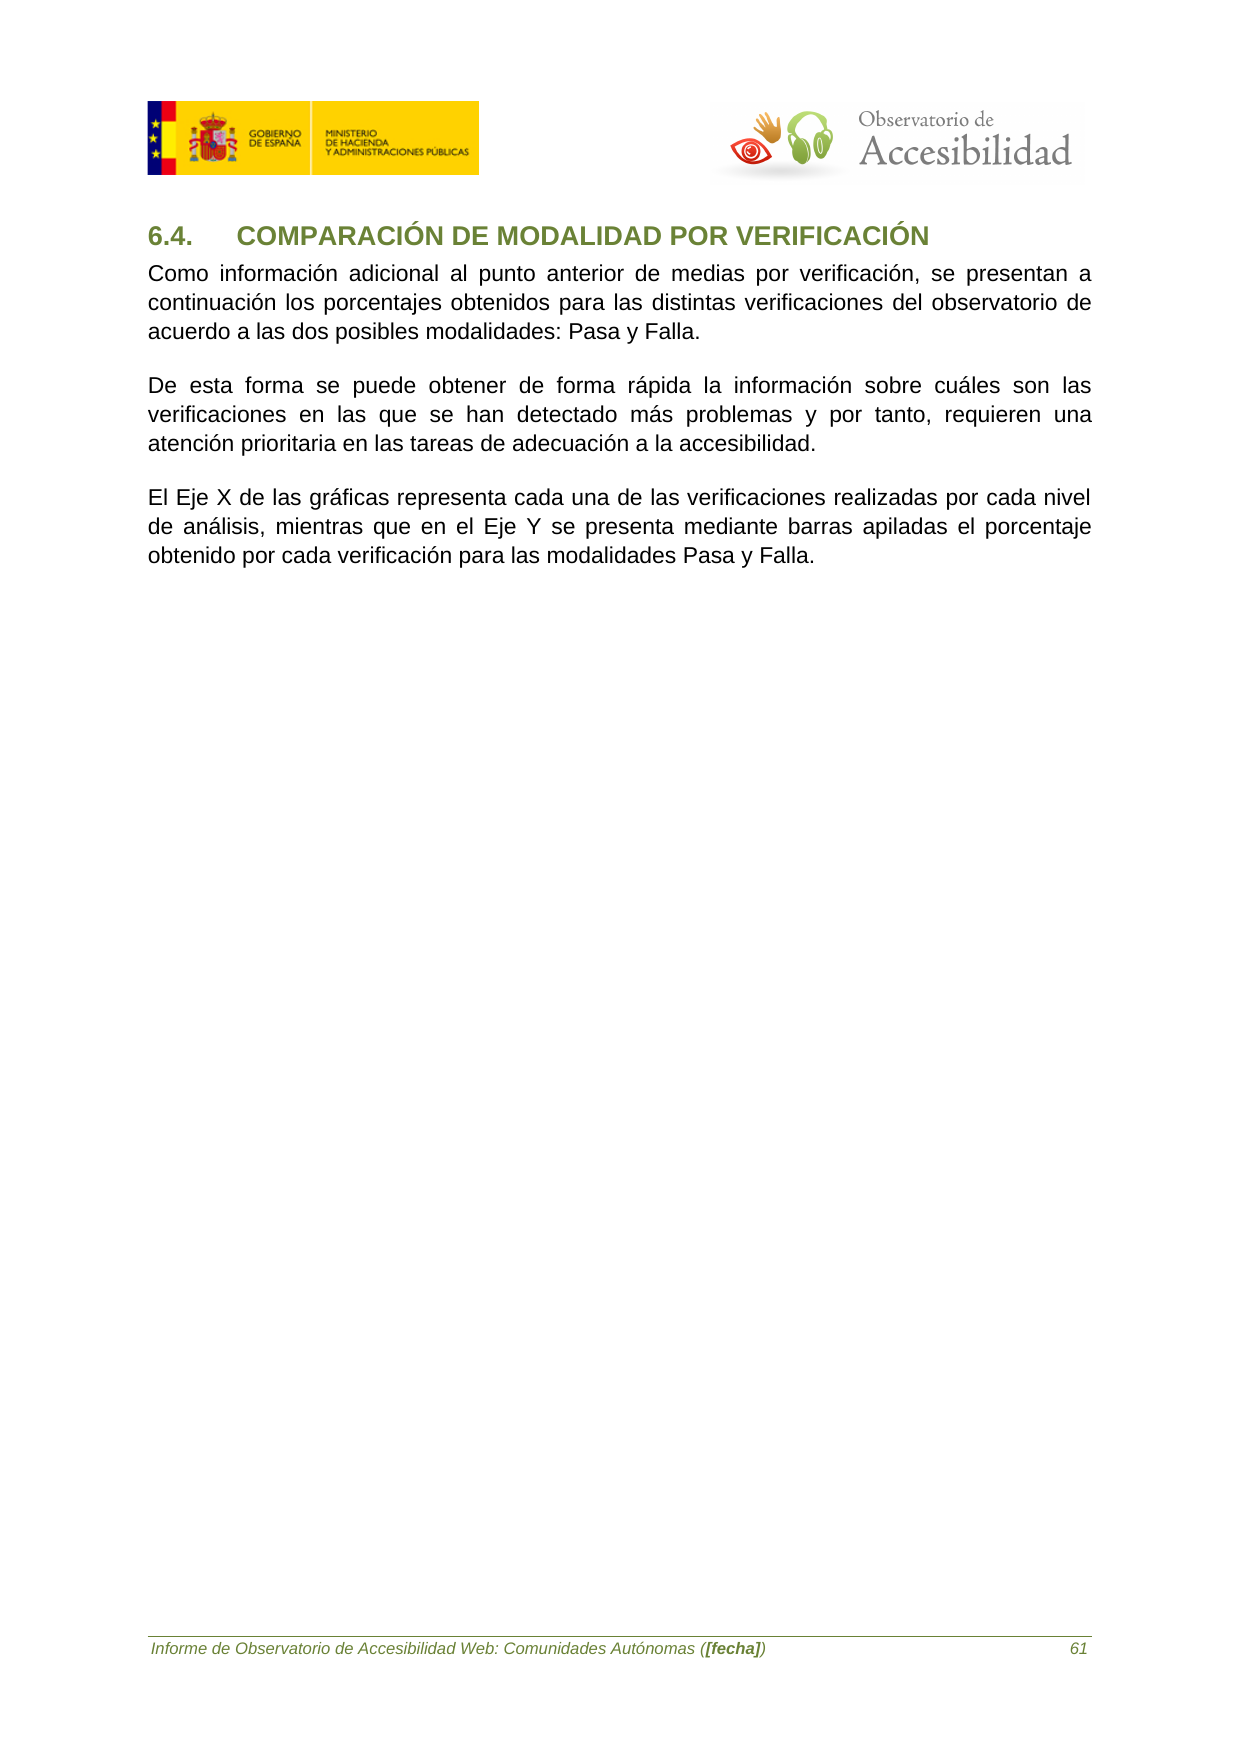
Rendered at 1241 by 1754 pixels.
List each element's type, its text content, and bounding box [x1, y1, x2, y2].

picture [710, 102, 1086, 185]
text El Eje X de las gráficas representa cada una de las verificaciones realizadas por cada nivel de análisis, mientras que en el Eje Y se presenta mediante barras apiladas el porcentaje obtenido por cada verificación para las modalidades Pasa y Falla. [148, 484, 1092, 568]
picture [147, 101, 479, 175]
text De esta forma se puede obtener de forma rápida la información sobre cuáles son las verificaciones en las que se han detectado más problemas y por tanto, requieren una atención prioritaria en las tareas de adecuación a la accesibilidad. [148, 372, 1092, 456]
subtitle Comparación de Modalidad por Verificación [148, 220, 1092, 251]
text Como información adicional al punto anterior de medias por verificación, se presentan a continuación los porcentajes obtenidos para las distintas verificaciones del observatorio de acuerdo a las dos posibles modalidades: Pasa y Falla. [148, 260, 1092, 344]
